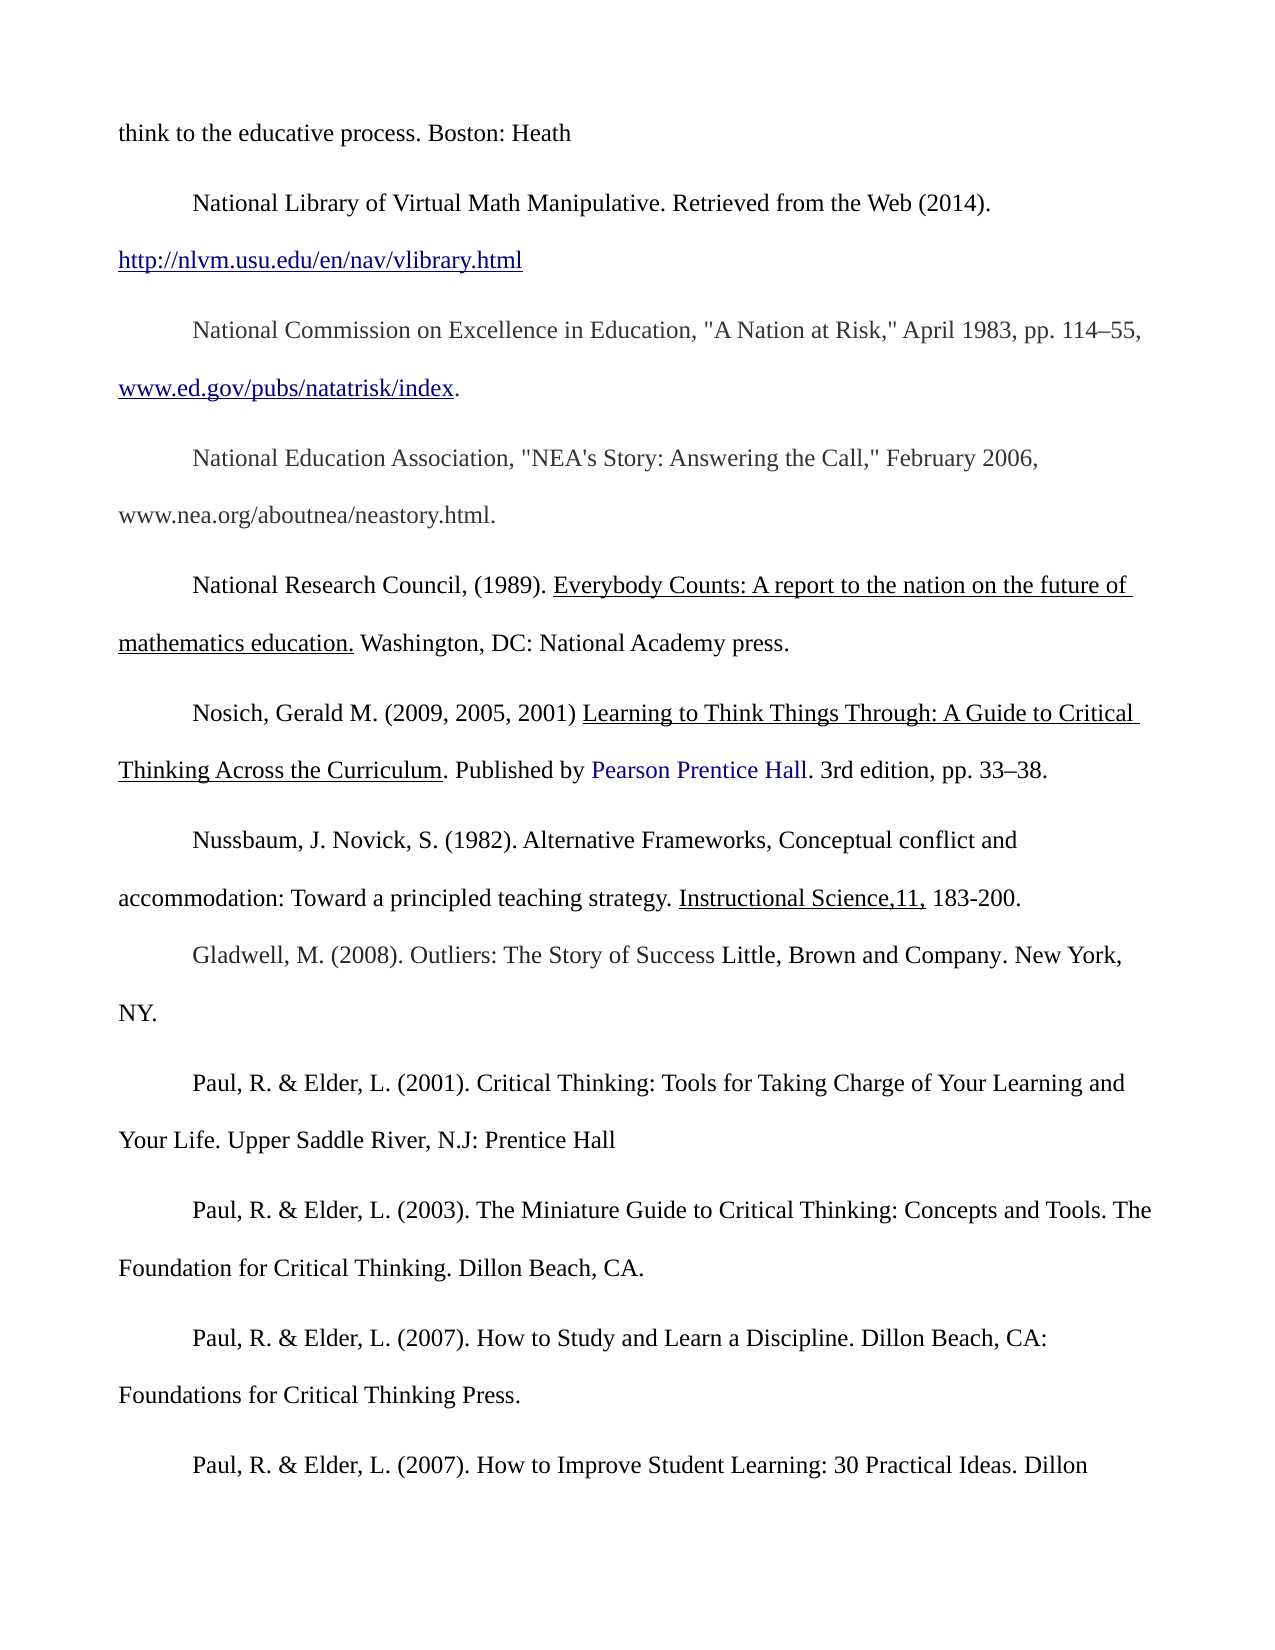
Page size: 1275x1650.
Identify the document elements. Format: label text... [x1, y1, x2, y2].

text National Commission on Excellence in Education, "A Nation at Risk," April 1983, pp. 114–55, www.ed.gov/pubs/natatrisk/index. [118, 316, 1157, 402]
text think to the educative process. Boston: Heath [118, 118, 1157, 147]
text National Library of Virtual Math Manipulative. Retrieved from the Web (2014). http://nlvm.usu.edu/en/nav/vlibrary.html [118, 188, 1157, 274]
text Paul, R. & Elder, L. (2001). Critical Thinking: Tools for Taking Charge of Your Learning and Your Life. Upper Saddle River, N.J: Prentice Hall [118, 1068, 1157, 1154]
text National Research Council, (1989). Everybody Counts: A report to the nation on the future of mathematics education. Washington, DC: National Academy press. [118, 571, 1157, 657]
text National Education Association, "NEA's Story: Answering the Call," February 2006, www.nea.org/aboutnea/neastory.html. [118, 443, 1157, 529]
text Paul, R. & Elder, L. (2003). The Miniature Guide to Critical Thinking: Concepts and Tools. The Foundation for Critical Thinking. Dillon Beach, CA. [118, 1196, 1157, 1282]
text Gladwell, M. (2008). Outliers: The Story of Success Little, Brown and Company. New York, NY. [118, 941, 1157, 1027]
text Nosich, Gerald M. (2009, 2005, 2001) Learning to Think Things Through: A Guide to Critical Thinking Across the Curriculum. Published by Pearson Prentice Hall. 3rd edition, pp. 33–38. [118, 698, 1157, 784]
text Nussbaum, J. Novick, S. (1982). Alternative Frameworks, Conceptual conflict and accommodation: Toward a principled teaching strategy. Instructional Science,11, 183-200. [118, 826, 1157, 912]
text Paul, R. & Elder, L. (2007). How to Study and Learn a Discipline. Dillon Beach, CA: Foundations for Critical Thinking Press. [118, 1323, 1157, 1409]
text Paul, R. & Elder, L. (2007). How to Improve Student Learning: 30 Practical Ideas. Dillon [118, 1451, 1157, 1479]
